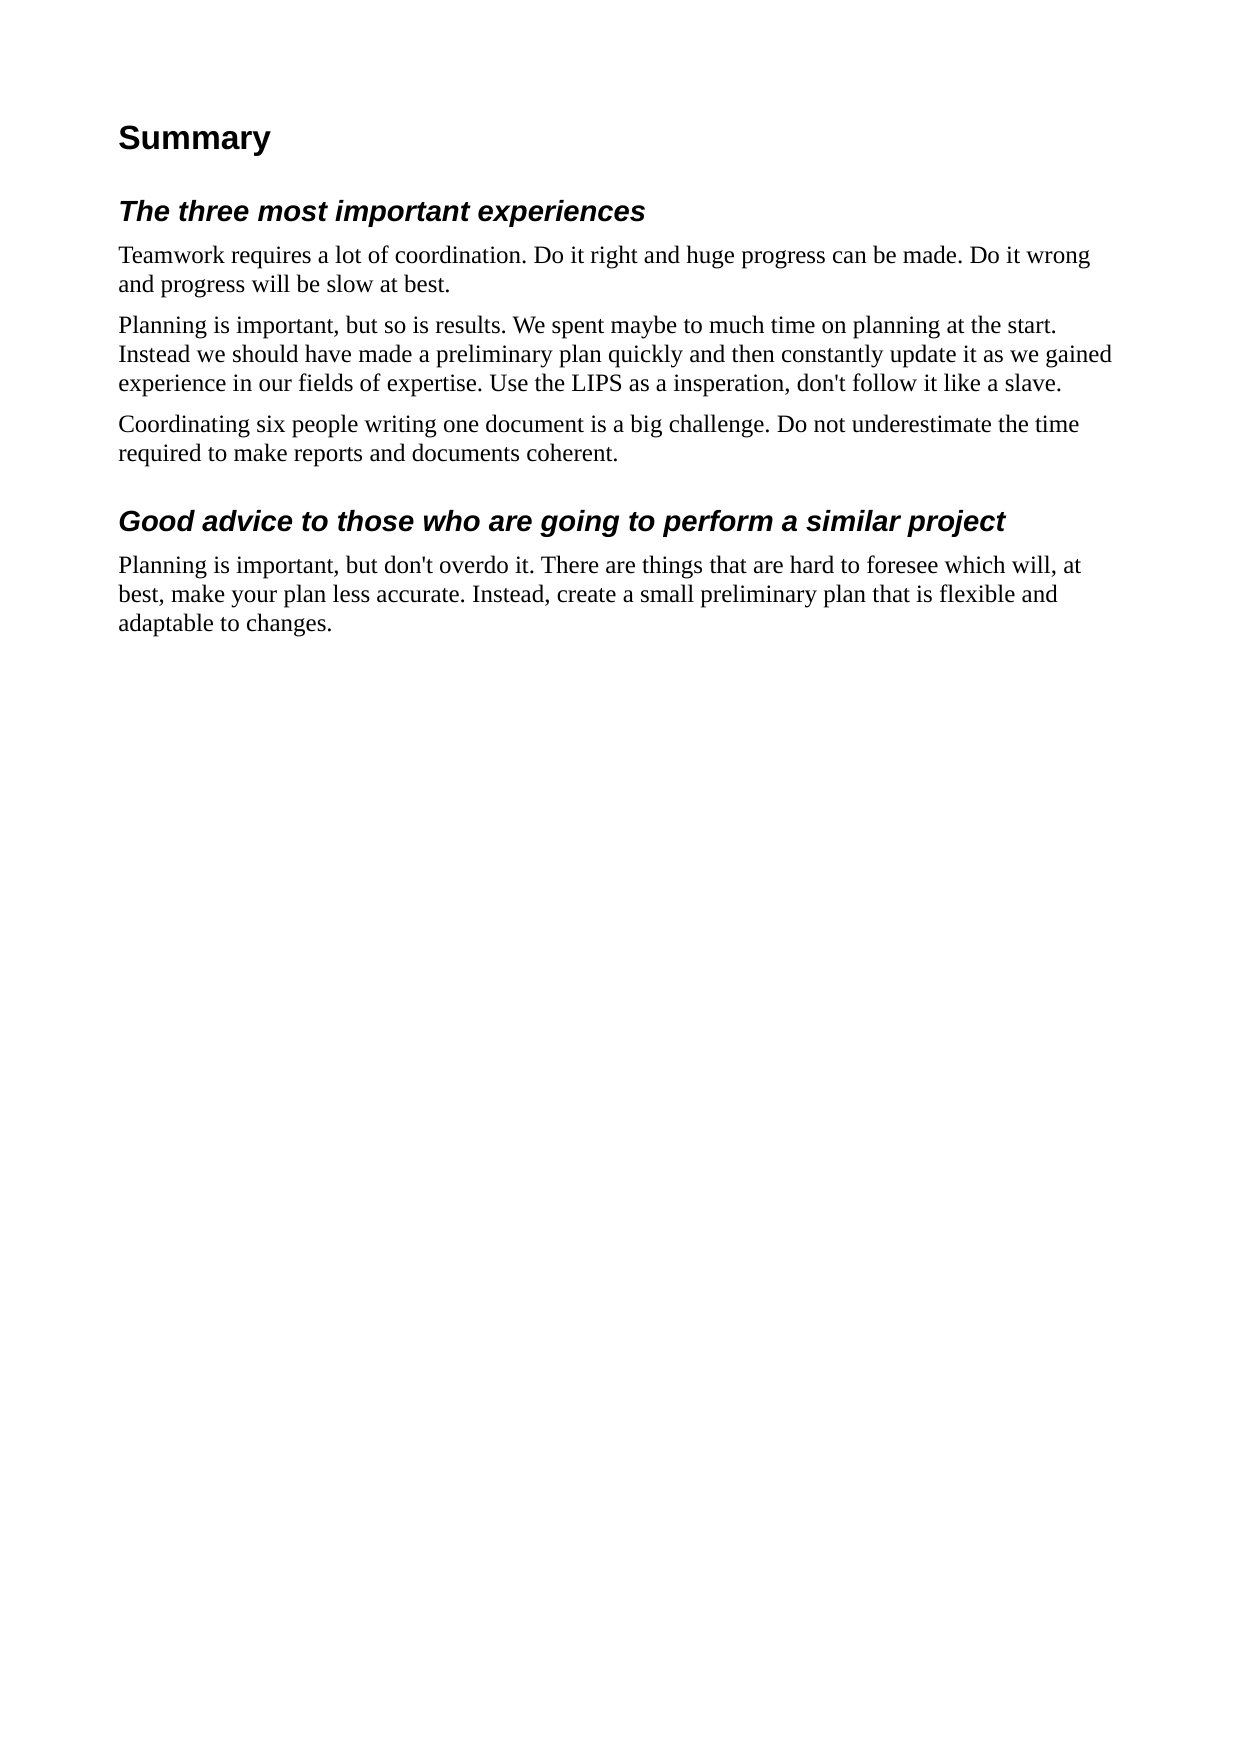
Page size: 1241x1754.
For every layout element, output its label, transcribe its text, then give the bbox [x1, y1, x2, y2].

text Planning is important, but don't overdo it. There are things that are hard to foresee which will, at best, make your plan less accurate. Instead, create a small preliminary plan that is flexible and adaptable to changes. [118, 550, 1122, 636]
subtitle The three most important experiences [118, 194, 1122, 228]
text Planning is important, but so is results. We spent maybe to much time on planning at the start. Instead we should have made a preliminary plan quickly and then constantly update it as we gained experience in our fields of expertise. Use the LIPS as a insperation, don't follow it like a slave. [118, 310, 1122, 397]
subtitle Good advice to those who are going to perform a similar project [118, 504, 1122, 538]
text Coordinating six people writing one document is a big challenge. Do not underestimate the time required to make reports and documents coherent. [118, 409, 1122, 467]
subtitle Summary [118, 118, 1122, 157]
text Teamwork requires a lot of coordination. Do it right and huge progress can be made. Do it wrong and progress will be slow at best. [118, 240, 1122, 298]
